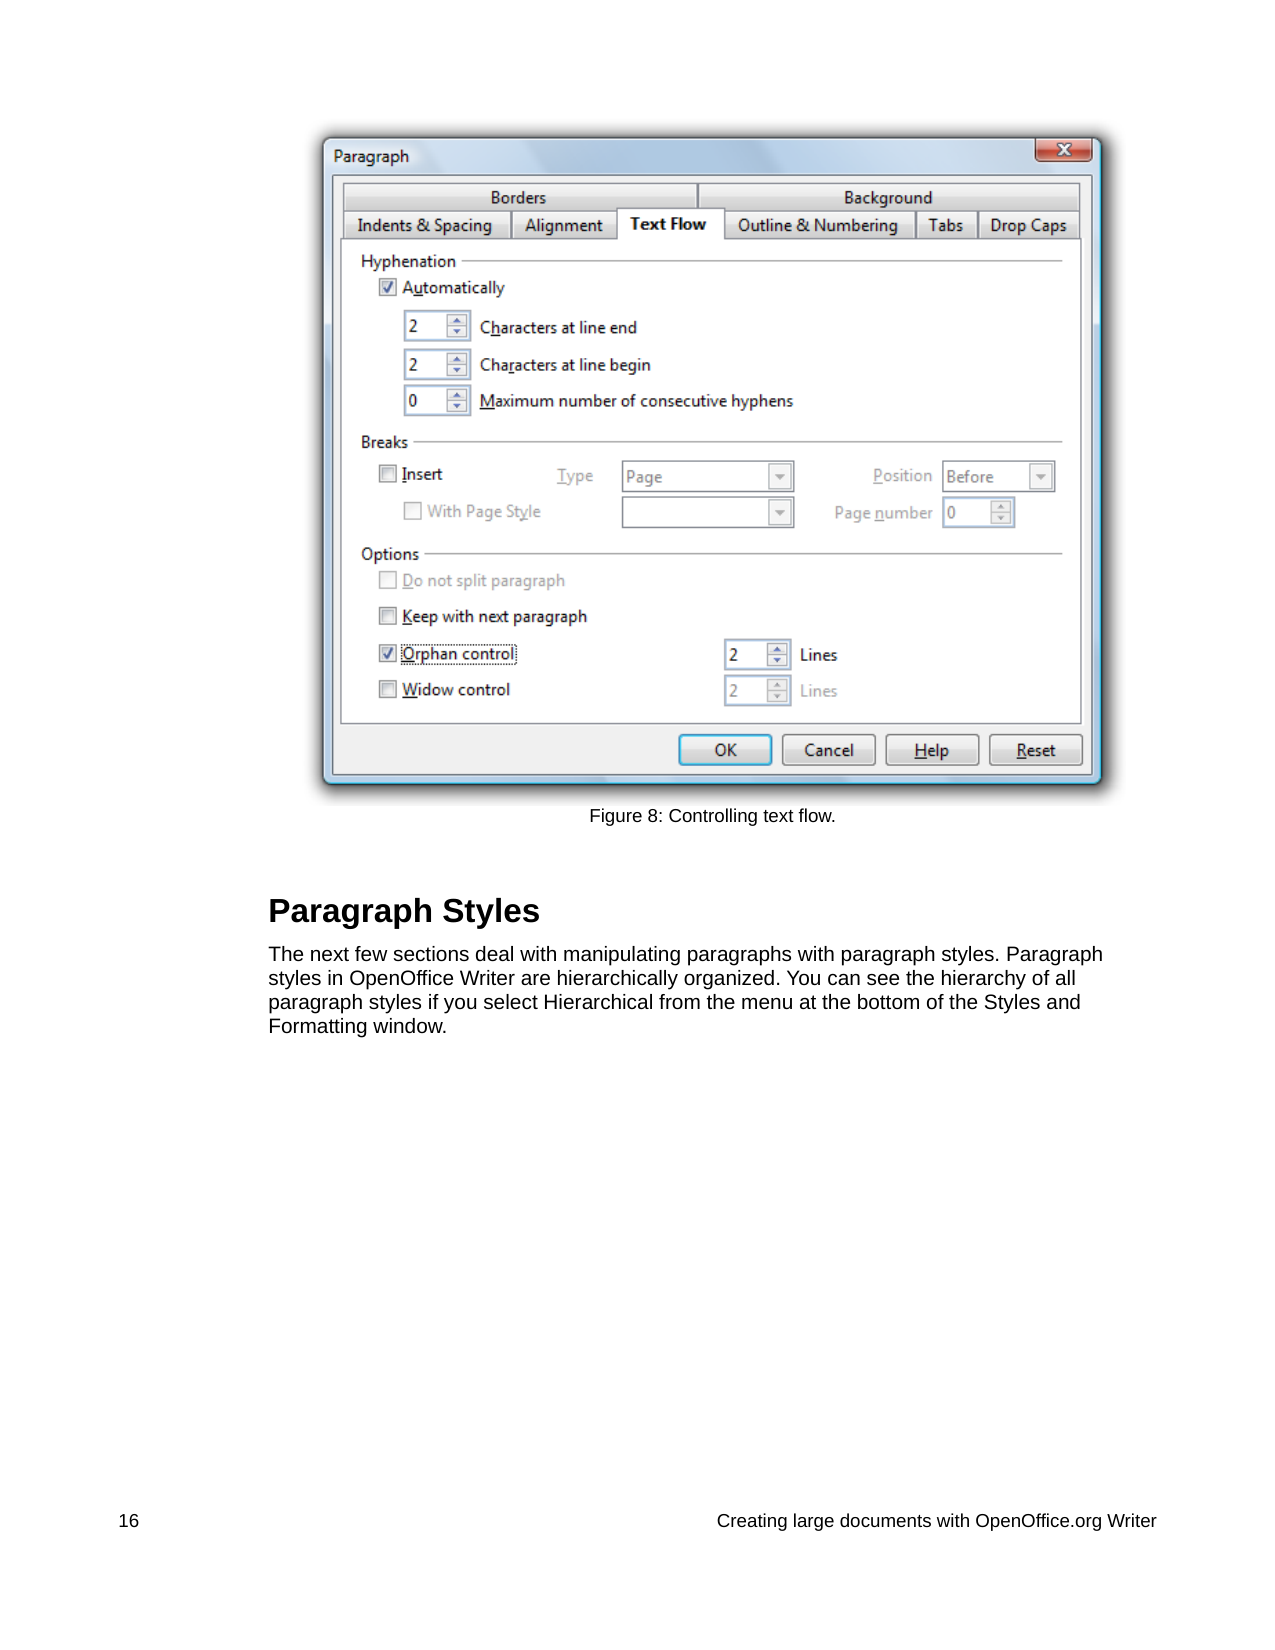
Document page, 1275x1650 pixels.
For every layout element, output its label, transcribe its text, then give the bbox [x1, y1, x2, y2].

text Figure 8: Controlling text flow. [299, 806, 1126, 827]
subtitle Paragraph Styles [268, 891, 1157, 929]
text The next few sections deal with manipulating paragraphs with paragraph styles. Paragraph styles in OpenOffice Writer are hierarchically organized. You can see the hierarchy of all paragraph styles if you select Hierarchical from the menu at the bottom of the Styles and Formatting window. [268, 942, 1157, 1038]
picture [299, 118, 1126, 806]
